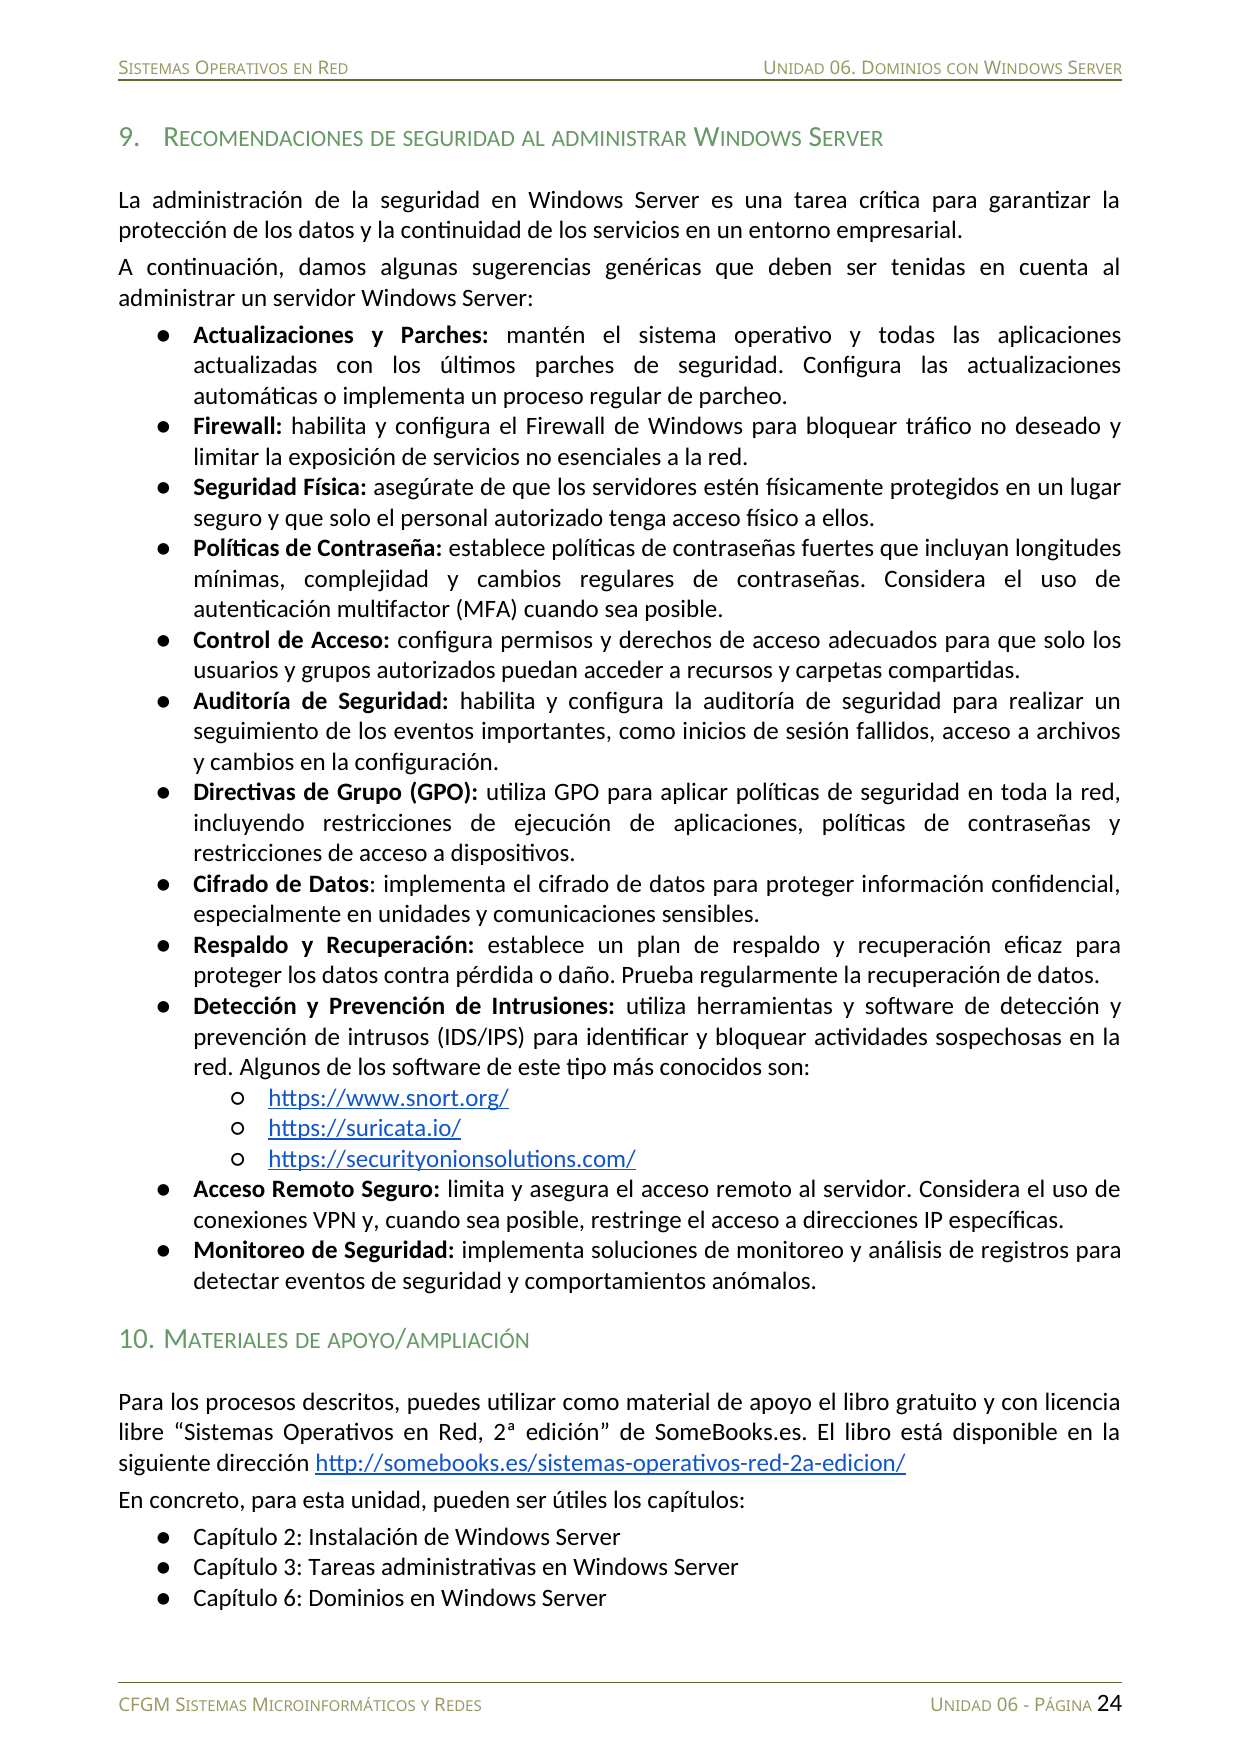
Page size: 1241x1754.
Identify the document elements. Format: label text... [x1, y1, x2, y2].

list Control de Acceso: configura permisos y derechos de acceso adecuados para que solo los usuarios y grupos autorizados puedan acceder a recursos y carpetas compartidas. [156, 624, 1122, 685]
list Capítulo 3: Tareas administrativas en Windows Server [156, 1551, 1122, 1582]
text Para los procesos descritos, puedes utilizar como material de apoyo el libro gratuito y con licencia libre “Sistemas Operativos en Red, 2ª edición” de SomeBooks.es. El libro está disponible en la siguiente dirección http://somebooks.es/sistemas-operativos-red-2a-edicion/ [118, 1386, 1122, 1477]
text En concreto, para esta unidad, pueden ser útiles los capítulos: [118, 1484, 1122, 1514]
list Firewall: habilita y configura el Firewall de Windows para bloquear tráfico no deseado y limitar la exposición de servicios no esenciales a la red. [156, 410, 1122, 471]
list Detección y Prevención de Intrusiones: utiliza herramientas y software de detección y prevención de intrusos (IDS/IPS) para identificar y bloquear actividades sospechosas en la red. Algunos de los software de este tipo más conocidos son: [156, 990, 1122, 1082]
list Cifrado de Datos: implementa el cifrado de datos para proteger información confidencial, especialmente en unidades y comunicaciones sensibles. [156, 868, 1122, 929]
list Políticas de Contraseña: establece políticas de contraseñas fuertes que incluyan longitudes mínimas, complejidad y cambios regulares de contraseñas. Considera el uso de autenticación multifactor (MFA) cuando sea posible. [156, 532, 1122, 624]
list Auditoría de Seguridad: habilita y configura la auditoría de seguridad para realizar un seguimiento de los eventos importantes, como inicios de sesión fallidos, acceso a archivos y cambios en la configuración. [156, 685, 1122, 777]
list Acceso Remoto Seguro: limita y asegura el acceso remoto al servidor. Considera el uso de conexiones VPN y, cuando sea posible, restringe el acceso a direcciones IP específicas. [156, 1173, 1122, 1234]
list Seguridad Física: asegúrate de que los servidores estén físicamente protegidos en un lugar seguro y que solo el personal autorizado tenga acceso físico a ellos. [156, 471, 1122, 532]
text A continuación, damos algunas sugerencias genéricas que deben ser tenidas en cuenta al administrar un servidor Windows Server: [118, 251, 1122, 312]
list https://www.snort.org/ [231, 1082, 1122, 1112]
list Actualizaciones y Parches: mantén el sistema operativo y todas las aplicaciones actualizadas con los últimos parches de seguridad. Configura las actualizaciones automáticas o implementa un proceso regular de parcheo. [156, 319, 1122, 410]
list Directivas de Grupo (GPO): utiliza GPO para aplicar políticas de seguridad en toda la red, incluyendo restricciones de ejecución de aplicaciones, políticas de contraseñas y restricciones de acceso a dispositivos. [156, 777, 1122, 868]
list https://suricata.io/ [231, 1112, 1122, 1143]
subtitle Recomendaciones de seguridad al administrar Windows Server [118, 118, 1122, 154]
list Capítulo 2: Instalación de Windows Server [156, 1521, 1122, 1551]
subtitle Materiales de apoyo/ampliación [118, 1320, 1122, 1356]
list Capítulo 6: Dominios en Windows Server [156, 1582, 1122, 1612]
list https://securityonionsolutions.com/ [231, 1143, 1122, 1173]
list Respaldo y Recuperación: establece un plan de respaldo y recuperación eficaz para proteger los datos contra pérdida o daño. Prueba regularmente la recuperación de datos. [156, 929, 1122, 990]
text La administración de la seguridad en Windows Server es una tarea crítica para garantizar la protección de los datos y la continuidad de los servicios en un entorno empresarial. [118, 184, 1122, 245]
list Monitoreo de Seguridad: implementa soluciones de monitoreo y análisis de registros para detectar eventos de seguridad y comportamientos anómalos. [156, 1234, 1122, 1295]
